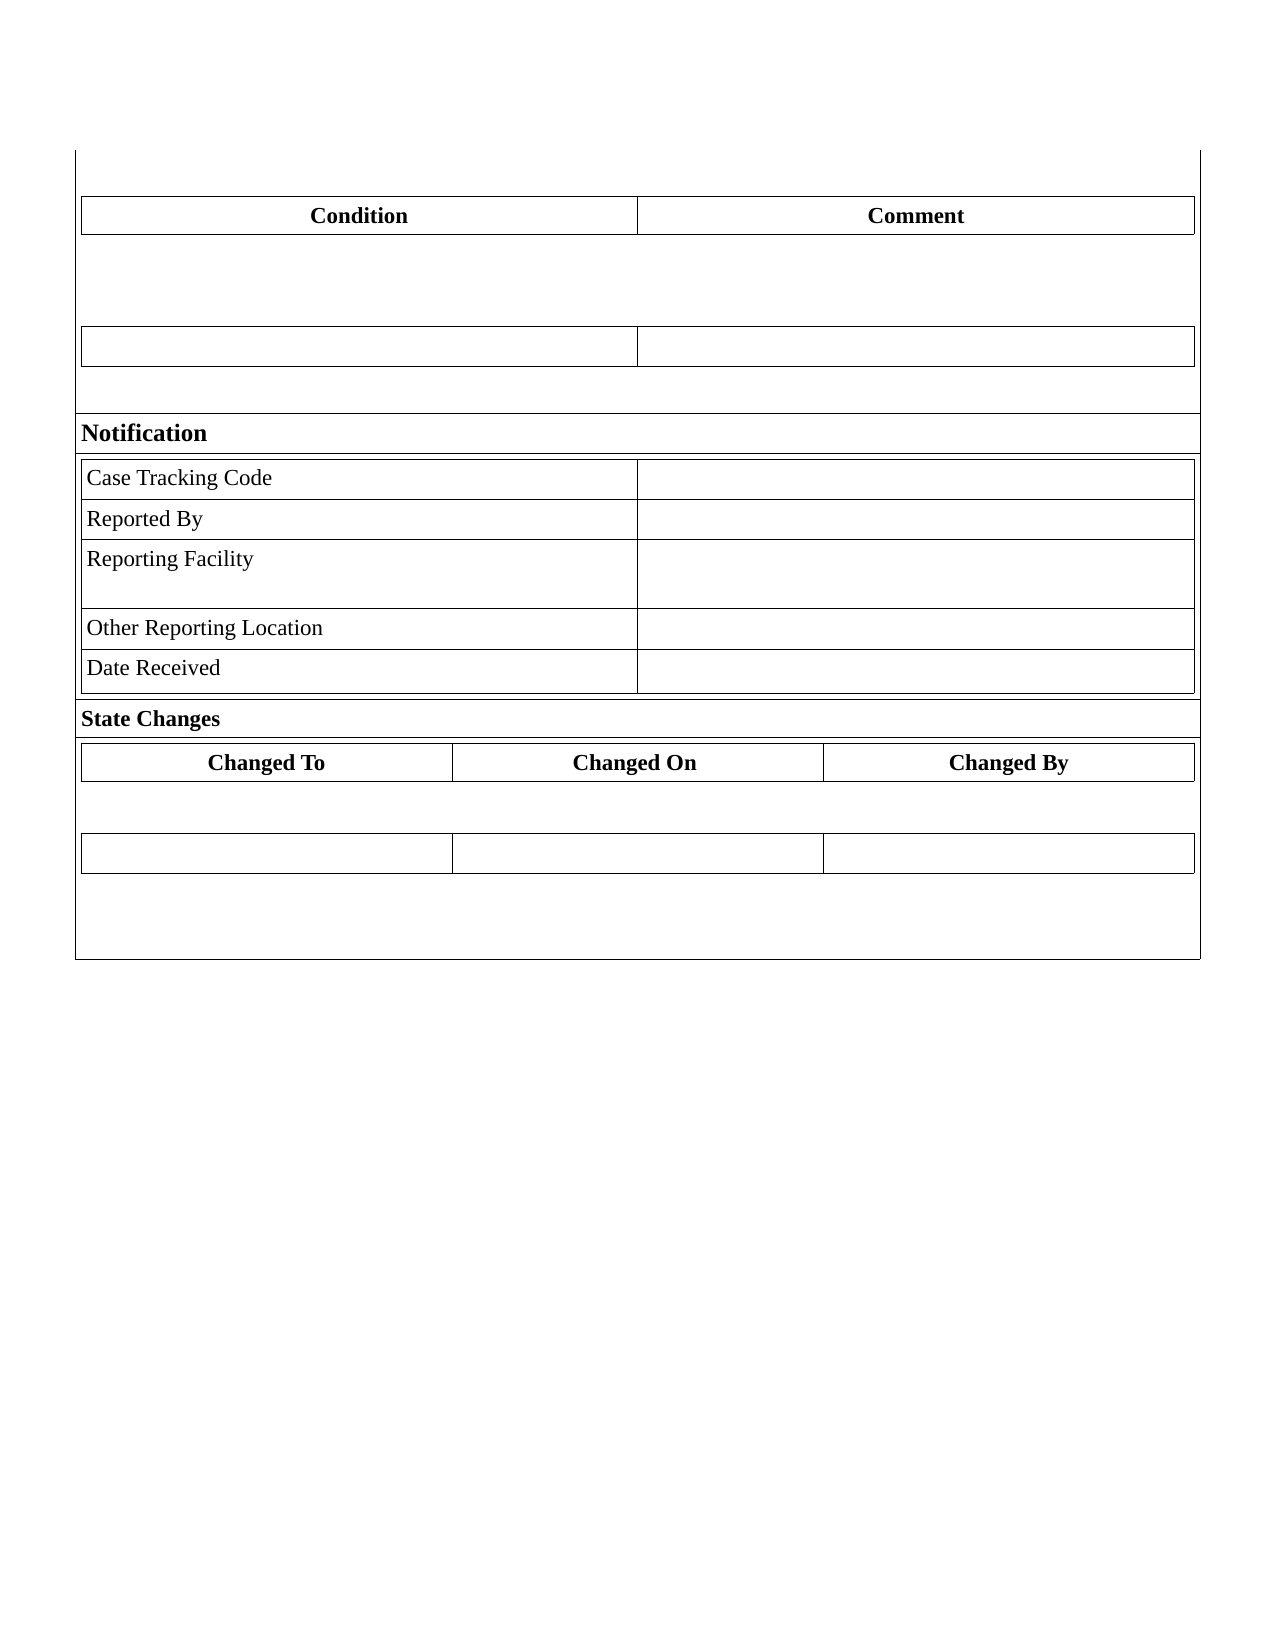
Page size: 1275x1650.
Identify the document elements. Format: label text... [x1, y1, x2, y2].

table_cell [76, 320, 1200, 372]
table_cell </for> [76, 372, 1200, 412]
table_cell Date Received [82, 650, 637, 693]
table_header Changed On [453, 744, 823, 781]
table_cell Other Reporting Location [82, 609, 637, 649]
table_header <risk.comment> [638, 327, 1194, 366]
table_header Changed By [824, 744, 1194, 781]
table_cell [76, 827, 1200, 879]
table_header Comment [638, 197, 1194, 234]
table_cell State Changes [76, 700, 1200, 737]
table_cell Notification [76, 414, 1200, 453]
table_cell <if test="patient.risk_factors"> [76, 150, 1200, 190]
table_header <state.target_state> [82, 834, 452, 873]
table_header <patient.tracking_code> [638, 460, 1194, 499]
table_cell <patient.healthprof.name.name> [638, 500, 1194, 539]
table_cell <for each="risk in patient.risk_factors"> [76, 280, 1200, 320]
table_cell </if> [76, 240, 1200, 280]
table_header Changed To [82, 744, 452, 781]
table_cell <patient.date_received> [638, 650, 1194, 693]
table_cell [76, 454, 1200, 699]
table_header Case Tracking Code [82, 460, 637, 499]
table_header <state.change_date> [453, 834, 823, 873]
table_cell </for> [76, 879, 1200, 919]
text </for> [75, 1016, 1200, 1044]
table_header <risk.pathology.name> [82, 327, 637, 366]
table_cell Reporting Facility [82, 540, 637, 608]
table_cell [76, 919, 1200, 958]
table_cell <if test="patient.reporting_facility"><patient.reporting_facility.name.name></if> [638, 540, 1194, 608]
table_cell <for each="state in patient.state_changes"> [76, 787, 1200, 827]
table_cell <patient.reporting_facility_other> [638, 609, 1194, 649]
table_header Condition [82, 197, 637, 234]
table_cell [76, 738, 1200, 787]
table_header <state.healthprof.name.name> [824, 834, 1194, 873]
table_cell [76, 190, 1200, 240]
table_cell Reported By [82, 500, 637, 539]
